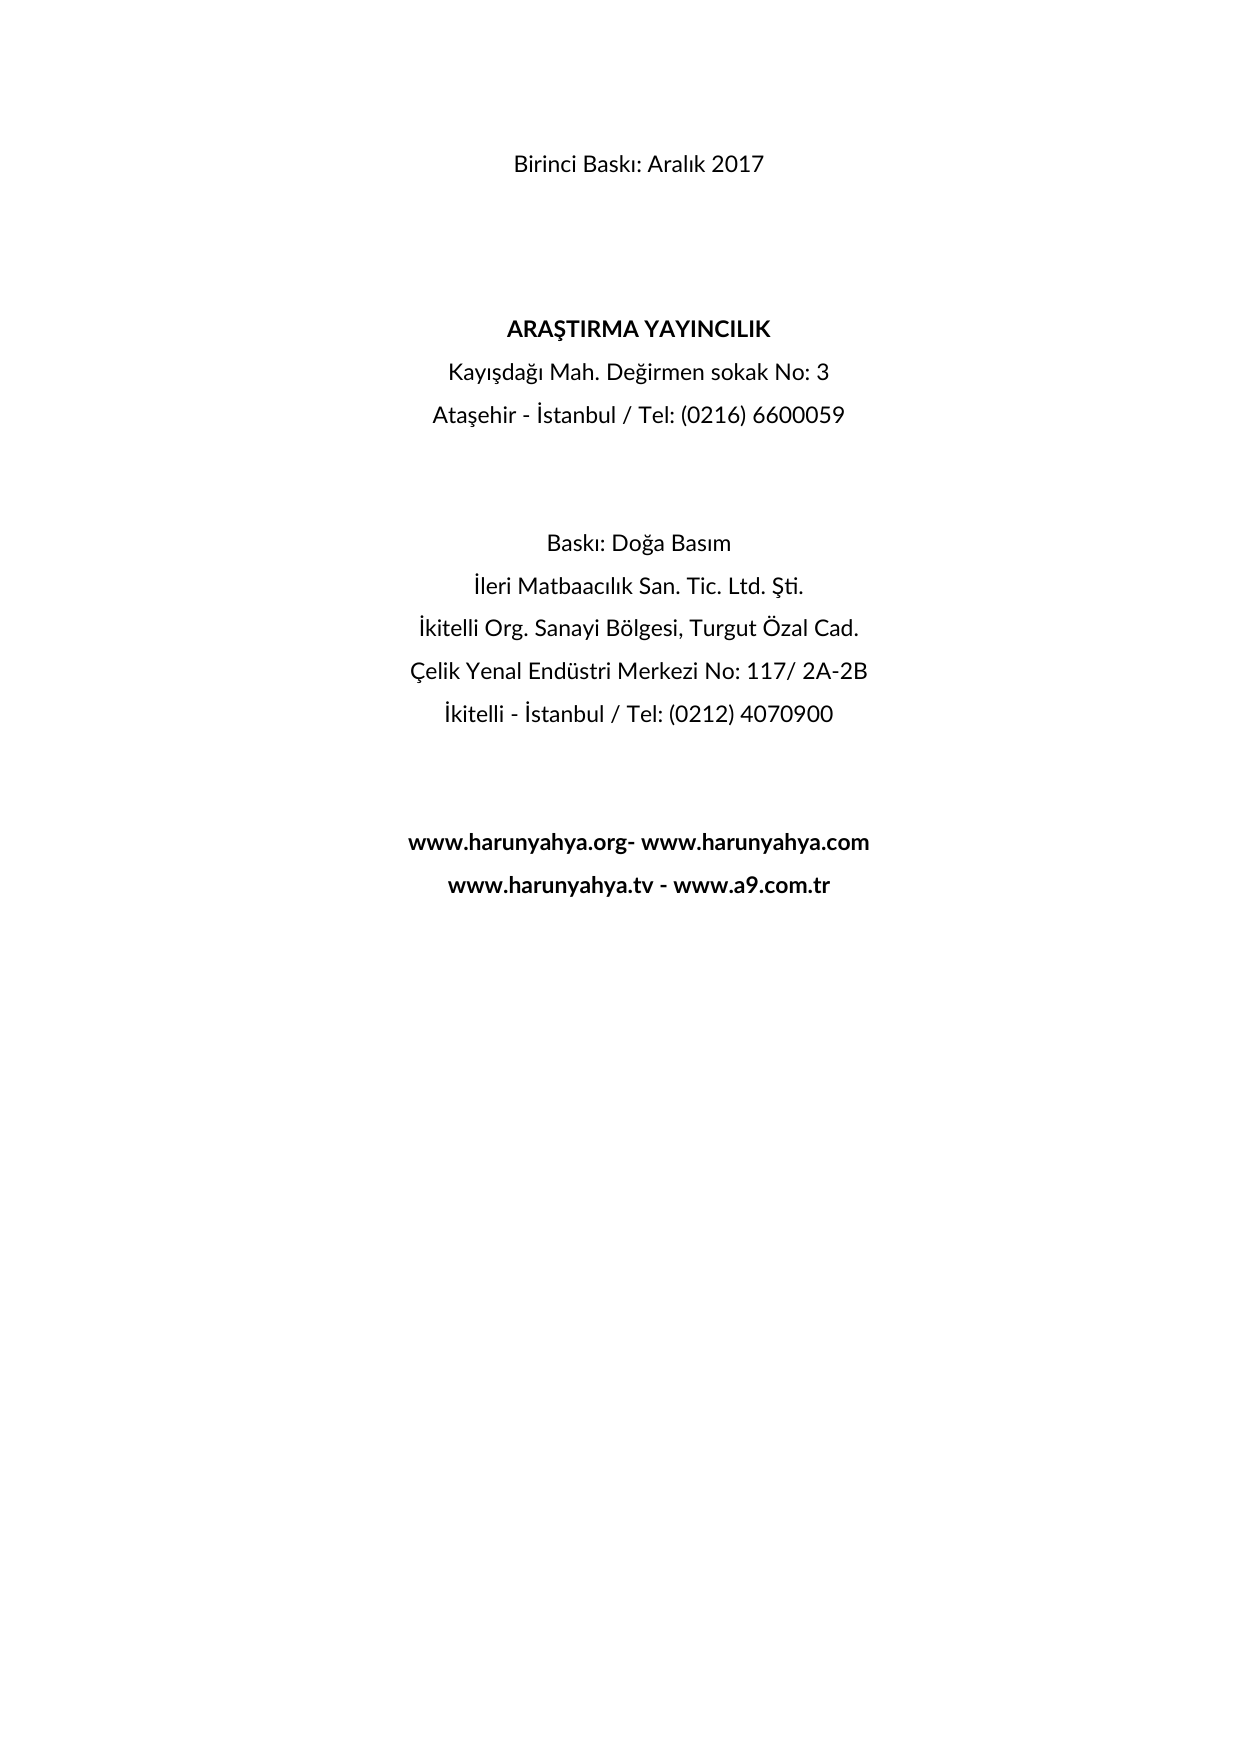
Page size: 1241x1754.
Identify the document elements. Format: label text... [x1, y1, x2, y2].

text ARAŞTIRMA YAYINCILIK [75, 315, 1165, 343]
text Birinci Baskı: Aralık 2017 [75, 150, 1165, 177]
text İkitelli Org. Sanayi Bölgesi, Turgut Özal Cad. [75, 614, 1165, 642]
text Kayışdağı Mah. Değirmen sokak No: 3 [75, 358, 1165, 386]
text www.harunyahya.org- www.harunyahya.com [75, 828, 1165, 855]
text www.harunyahya.tv - www.a9.com.tr [75, 871, 1165, 898]
text Çelik Yenal Endüstri Merkezi No: 117/ 2A-2B [75, 657, 1165, 684]
text Baskı: Doğa Basım [75, 529, 1165, 556]
text İkitelli - İstanbul / Tel: (0212) 4070900 [75, 700, 1165, 727]
text Ataşehir - İstanbul / Tel: (0216) 6600059 [75, 401, 1165, 428]
text İleri Matbaacılık San. Tic. Ltd. Şti. [75, 572, 1165, 599]
